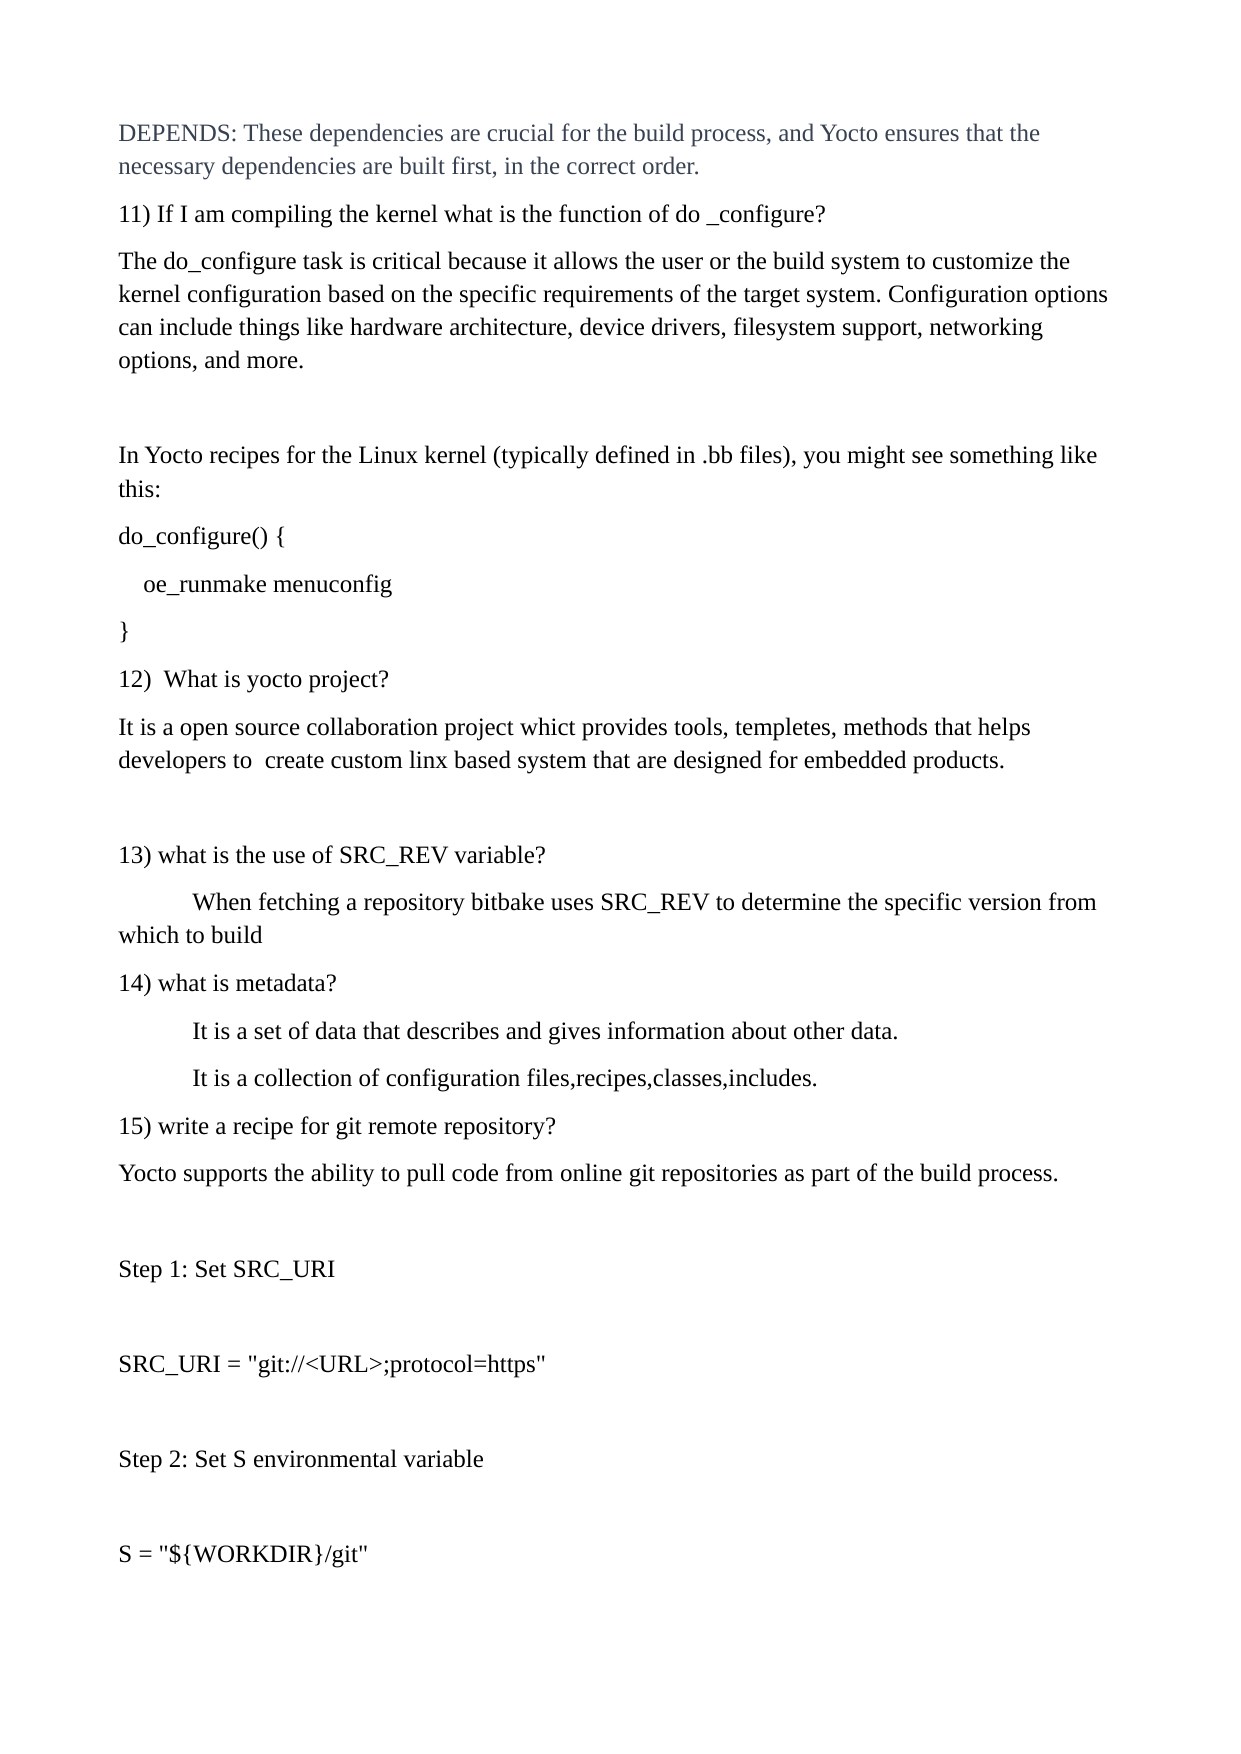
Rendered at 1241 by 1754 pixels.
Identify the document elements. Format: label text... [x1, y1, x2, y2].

text 11) If I am compiling the kernel what is the function of do _configure? [118, 199, 1122, 227]
text When fetching a repository bitbake uses SRC_REV to determine the specific version from which to build [118, 887, 1122, 949]
text 14) what is metadata? [118, 968, 1122, 997]
text oe_runmake menuconfig [118, 569, 1122, 598]
text do_configure() { [118, 521, 1122, 550]
text Yocto supports the ability to pull code from online git repositories as part of the build process. [118, 1158, 1122, 1187]
text SRC_URI = "git://<URL>;protocol=https" [118, 1349, 1122, 1378]
text It is a open source collaboration project whict provides tools, templetes, methods that helps developers to create custom linx based system that are designed for embedded products. [118, 712, 1122, 773]
text It is a collection of configuration files,recipes,classes,includes. [118, 1063, 1122, 1092]
text The do_configure task is critical because it allows the user or the build system to customize the kernel configuration based on the specific requirements of the target system. Configuration options can include things like hardware architecture, device drivers, filesystem support, networking options, and more. [118, 246, 1122, 374]
text 13) what is the use of SRC_REV variable? [118, 840, 1122, 869]
text Step 2: Set S environmental variable [118, 1444, 1122, 1473]
text DEPENDS: These dependencies are crucial for the build process, and Yocto ensures that the necessary dependencies are built first, in the correct order. [118, 118, 1122, 180]
text In Yocto recipes for the Linux kernel (typically defined in .bb files), you might see something like this: [118, 441, 1122, 502]
text 12) What is yocto project? [118, 664, 1122, 693]
text 15) write a recipe for git remote repository? [118, 1111, 1122, 1140]
text Step 1: Set SRC_URI [118, 1254, 1122, 1282]
text } [118, 616, 1122, 645]
text It is a set of data that describes and gives information about other data. [118, 1016, 1122, 1044]
text S = "${WORKDIR}/git" [118, 1539, 1122, 1568]
